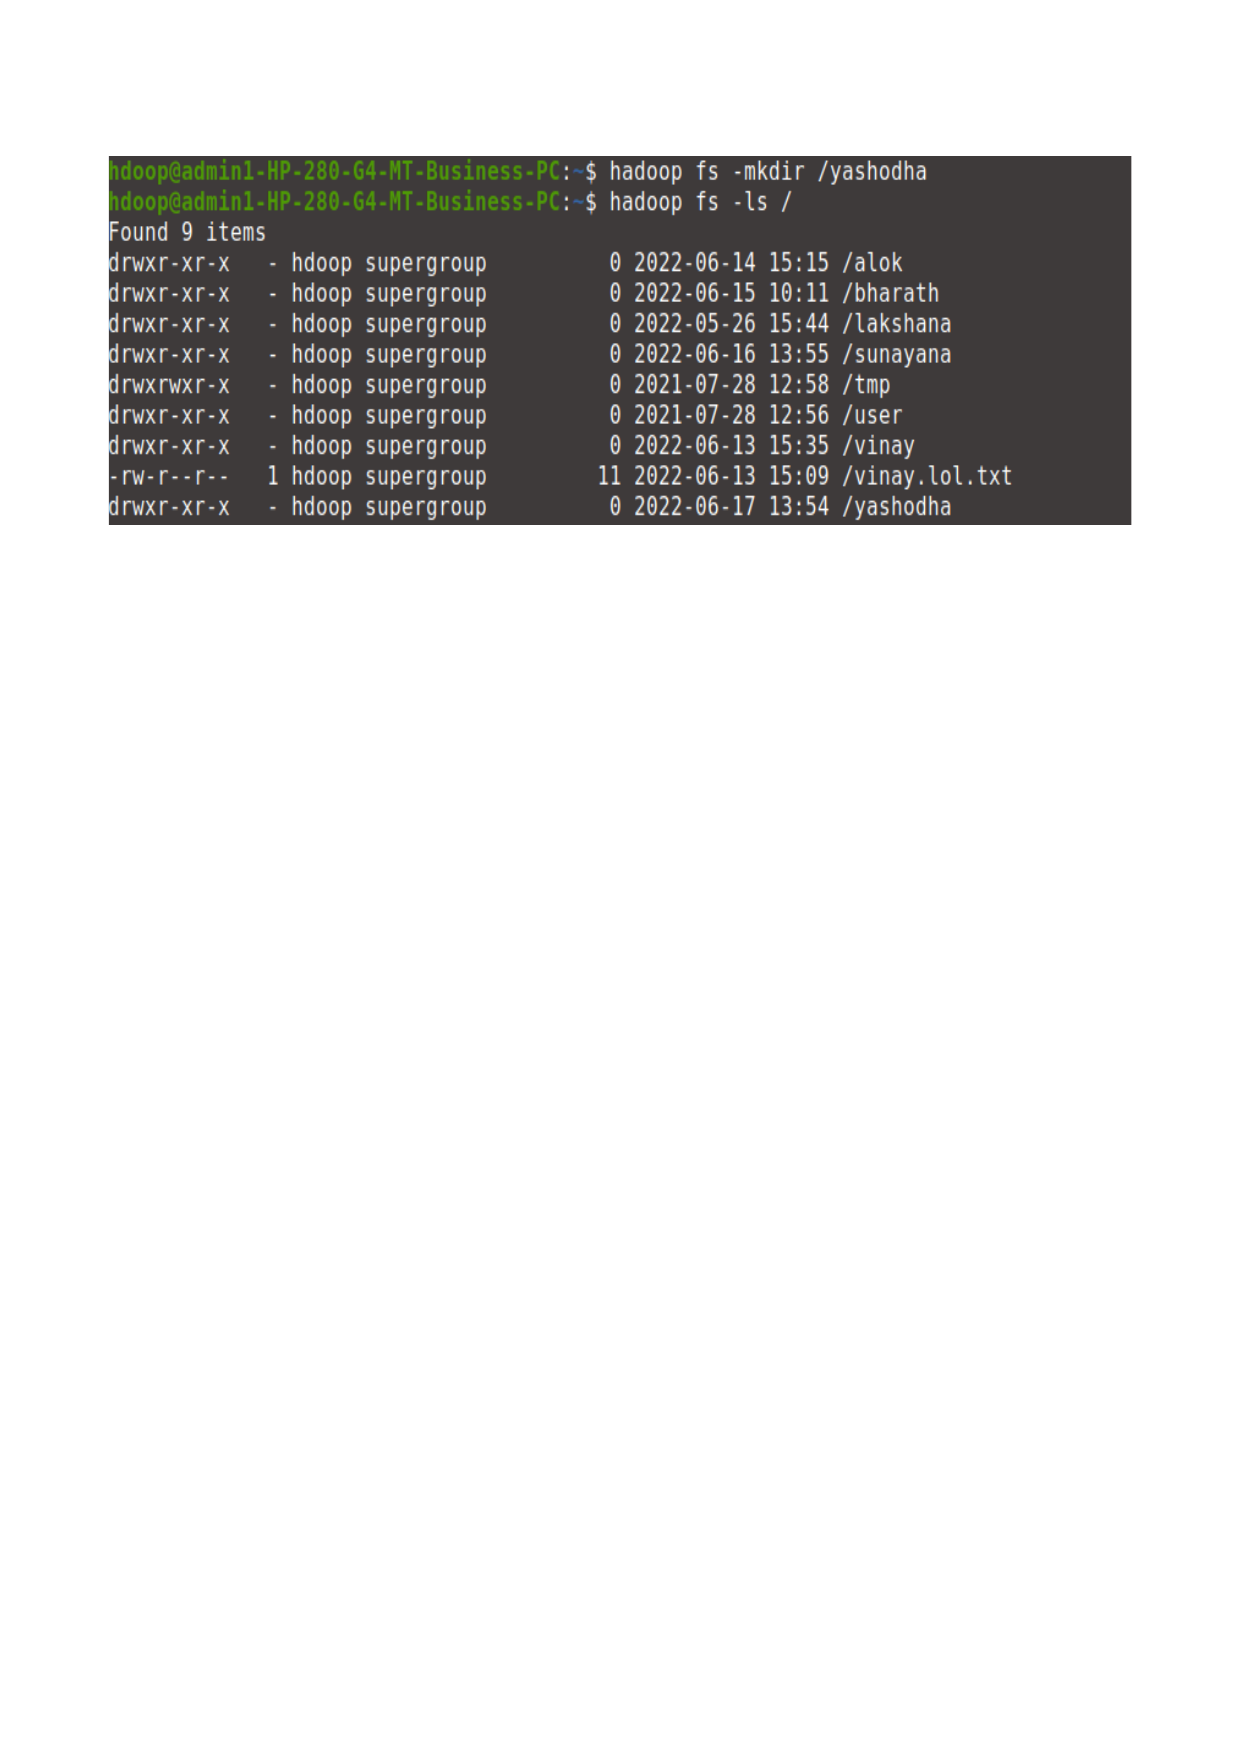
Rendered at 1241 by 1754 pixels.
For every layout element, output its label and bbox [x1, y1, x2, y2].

picture [108, 156, 1132, 525]
